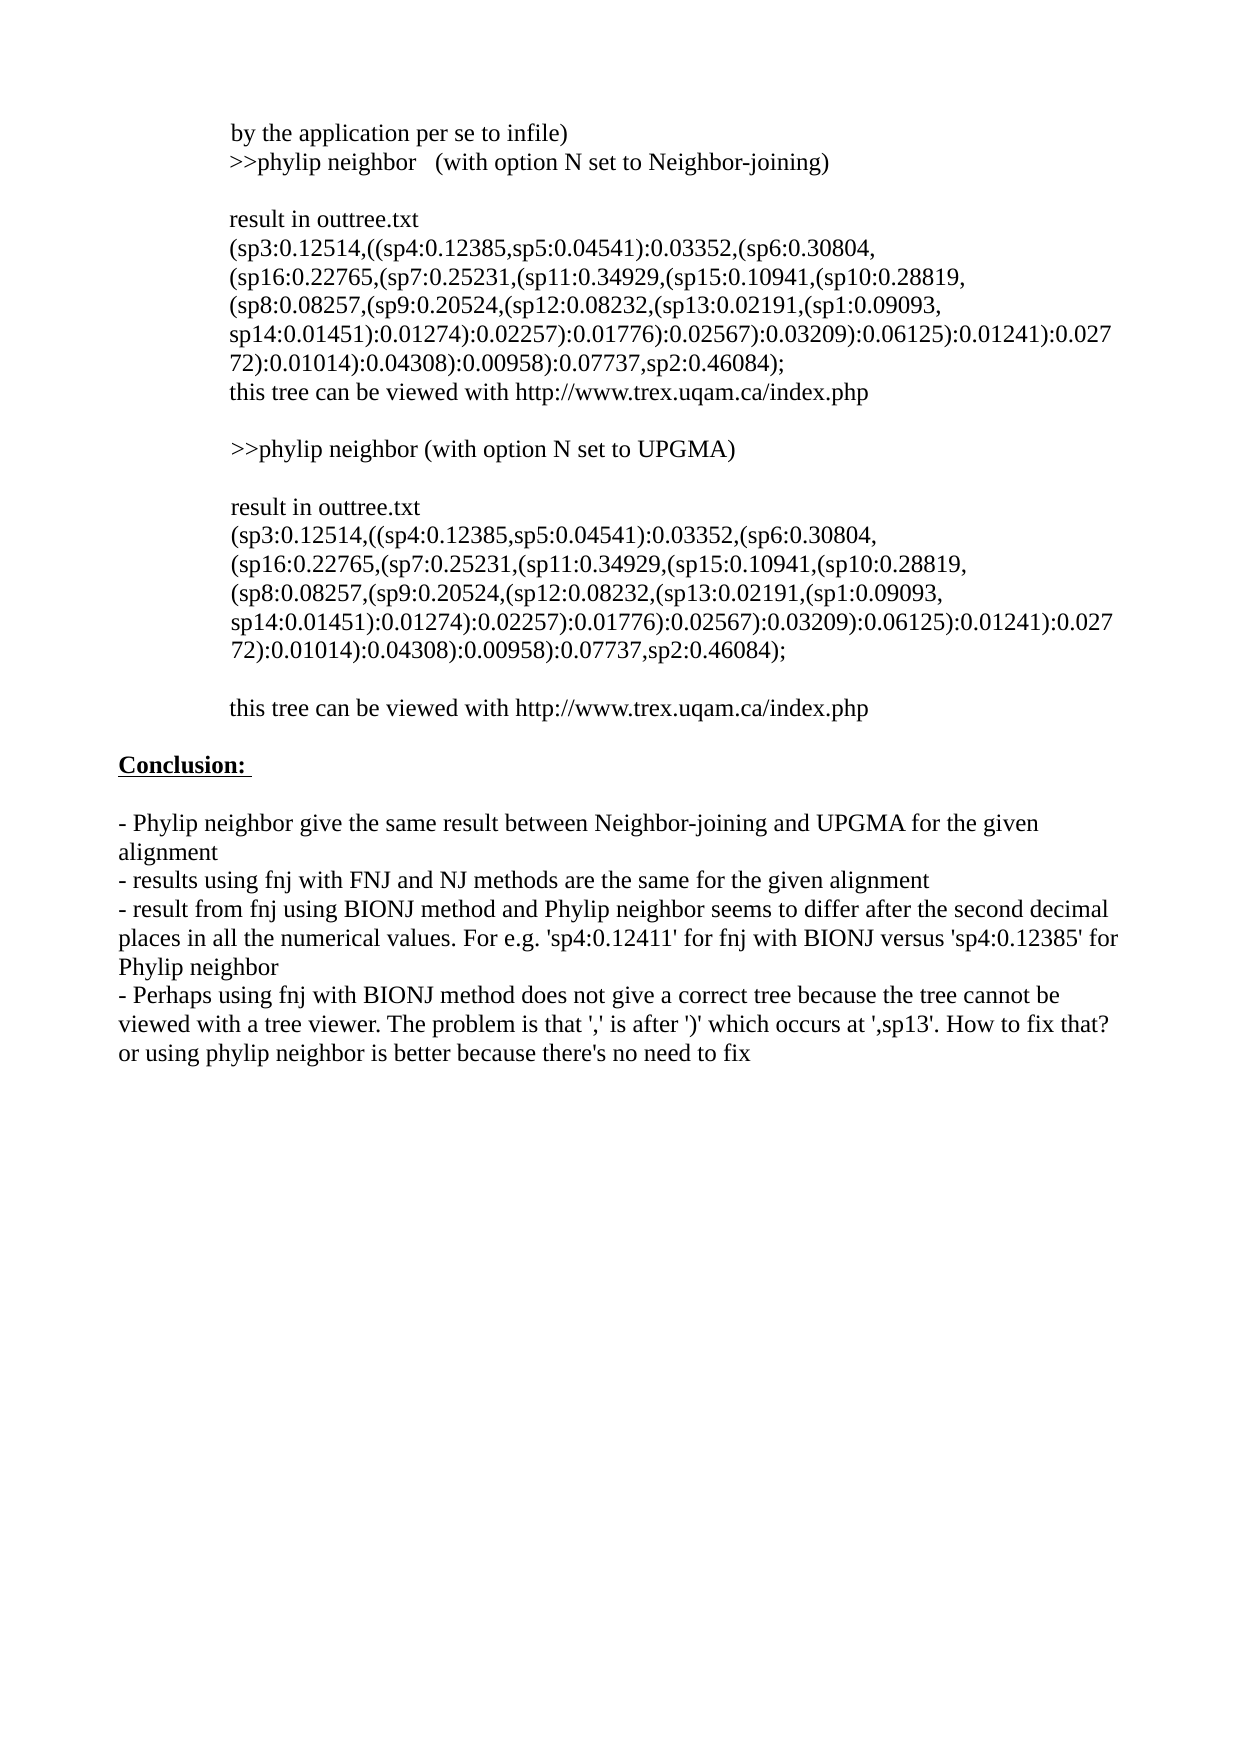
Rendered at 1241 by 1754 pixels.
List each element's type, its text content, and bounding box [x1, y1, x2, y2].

text - Phylip neighbor give the same result between Neighbor-joining and UPGMA for the given alignment [118, 808, 1122, 866]
text (sp3:0.12514,((sp4:0.12385,sp5:0.04541):0.03352,(sp6:0.30804, [229, 233, 1122, 262]
list by the application per se to infile) [193, 118, 1122, 147]
text result in outtree.txt [231, 492, 1122, 521]
text - Perhaps using fnj with BIONJ method does not give a correct tree because the tree cannot be viewed with a tree viewer. The problem is that ',' is after ')' which occurs at ',sp13'. How to fix that? or using phylip neighbor is better because there's no need to fix [118, 981, 1122, 1067]
text this tree can be viewed with http://www.trex.uqam.ca/index.php [229, 377, 1122, 406]
text this tree can be viewed with http://www.trex.uqam.ca/index.php [229, 693, 1122, 722]
text (sp8:0.08257,(sp9:0.20524,(sp12:0.08232,(sp13:0.02191,(sp1:0.09093, [231, 578, 1122, 607]
text Conclusion: [118, 751, 1122, 779]
text (sp8:0.08257,(sp9:0.20524,(sp12:0.08232,(sp13:0.02191,(sp1:0.09093, [229, 291, 1122, 319]
text >>phylip neighbor (with option N set to Neighbor-joining) [229, 147, 1122, 176]
text sp14:0.01451):0.01274):0.02257):0.01776):0.02567):0.03209):0.06125):0.01241):0.02772):0.01014):0.04308):0.00958):0.07737,sp2:0.46084); [229, 319, 1122, 377]
text sp14:0.01451):0.01274):0.02257):0.01776):0.02567):0.03209):0.06125):0.01241):0.02772):0.01014):0.04308):0.00958):0.07737,sp2:0.46084); [231, 607, 1122, 664]
text (sp16:0.22765,(sp7:0.25231,(sp11:0.34929,(sp15:0.10941,(sp10:0.28819, [229, 262, 1122, 291]
text (sp16:0.22765,(sp7:0.25231,(sp11:0.34929,(sp15:0.10941,(sp10:0.28819, [231, 549, 1122, 578]
text >>phylip neighbor (with option N set to UPGMA) [231, 434, 1122, 463]
text - results using fnj with FNJ and NJ methods are the same for the given alignment [118, 866, 1122, 894]
text (sp3:0.12514,((sp4:0.12385,sp5:0.04541):0.03352,(sp6:0.30804, [231, 521, 1122, 549]
text result in outtree.txt [229, 204, 1122, 233]
text - result from fnj using BIONJ method and Phylip neighbor seems to differ after the second decimal places in all the numerical values. For e.g. 'sp4:0.12411' for fnj with BIONJ versus 'sp4:0.12385' for Phylip neighbor [118, 894, 1122, 981]
